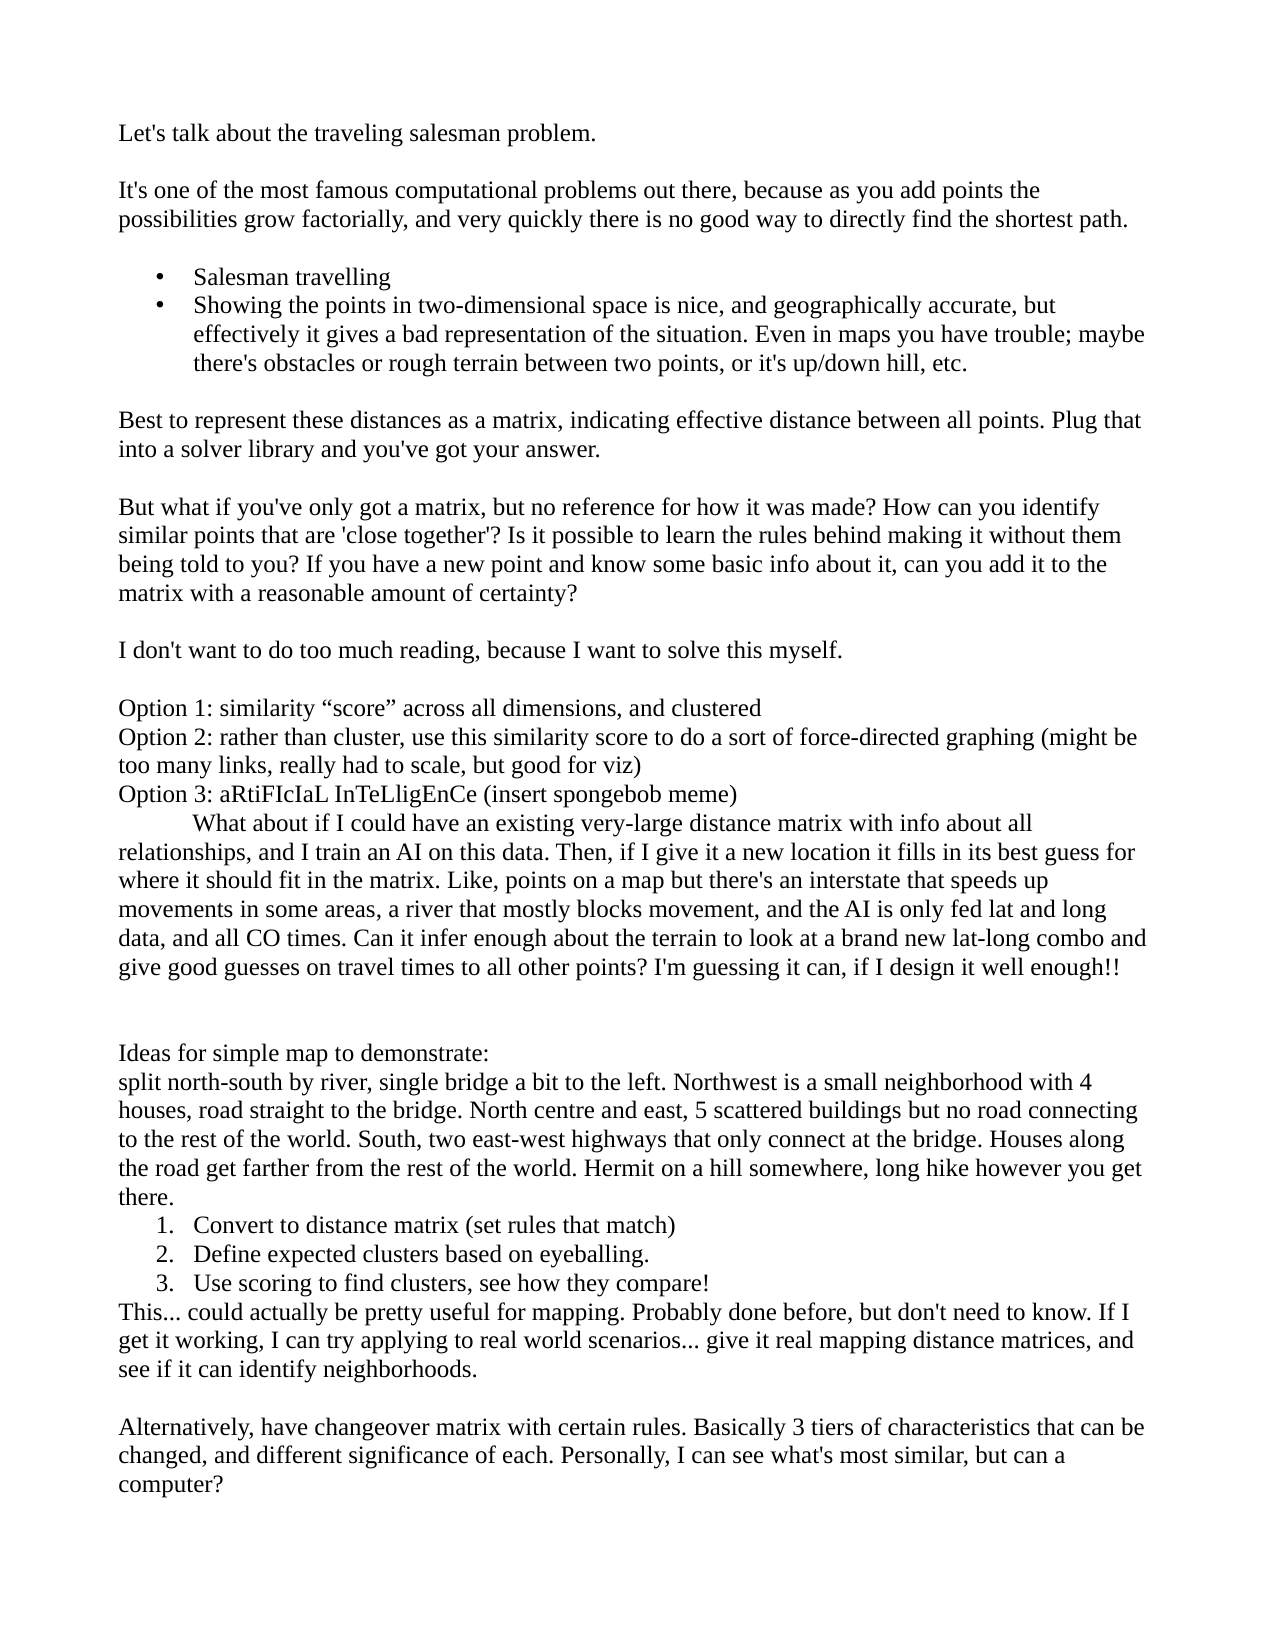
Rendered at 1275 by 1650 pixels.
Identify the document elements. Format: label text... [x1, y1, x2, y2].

text Best to represent these distances as a matrix, indicating effective distance between all points. Plug that into a solver library and you've got your answer. [118, 406, 1157, 463]
text What about if I could have an existing very-large distance matrix with info about all relationships, and I train an AI on this data. Then, if I give it a new location it fills in its best guess for where it should fit in the matrix. Like, points on a map but there's an interstate that speeds up movements in some areas, a river that mostly blocks movement, and the AI is only fed lat and long data, and all CO times. Can it infer enough about the terrain to look at a brand new lat-long combo and give good guesses on travel times to all other points? I'm guessing it can, if I design it well enough!! [118, 808, 1157, 981]
text Ideas for simple map to demonstrate: [118, 1038, 1157, 1067]
list Convert to distance matrix (set rules that match) [156, 1211, 1157, 1239]
text Option 2: rather than cluster, use this similarity score to do a sort of force-directed graphing (might be too many links, really had to scale, but good for viz) [118, 722, 1157, 779]
text This... could actually be pretty useful for mapping. Probably done before, but don't need to know. If I get it working, I can try applying to real world scenarios... give it real mapping distance matrices, and see if it can identify neighborhoods. [118, 1297, 1157, 1383]
text Option 3: aRtiFIcIaL InTeLligEnCe (insert spongebob meme) [118, 779, 1157, 808]
text But what if you've only got a matrix, but no reference for how it was made? How can you identify similar points that are 'close together'? Is it possible to learn the rules behind making it without them being told to you? If you have a new point and know some basic info about it, can you add it to the matrix with a reasonable amount of certainty? [118, 492, 1157, 607]
text Option 1: similarity “score” across all dimensions, and clustered [118, 693, 1157, 722]
text Alternatively, have changeover matrix with certain rules. Basically 3 tiers of characteristics that can be changed, and different significance of each. Personally, I can see what's most similar, but can a computer? [118, 1412, 1157, 1498]
text split north-south by river, single bridge a bit to the left. Northwest is a small neighborhood with 4 houses, road straight to the bridge. North centre and east, 5 scattered buildings but no road connecting to the rest of the world. South, two east-west highways that only connect at the bridge. Houses along the road get farther from the rest of the world. Hermit on a hill somewhere, long hike however you get there. [118, 1067, 1157, 1211]
text It's one of the most famous computational problems out there, because as you add points the possibilities grow factorially, and very quickly there is no good way to directly find the shortest path. [118, 176, 1157, 233]
text Let's talk about the traveling salesman problem. [118, 118, 1157, 147]
list Salesman travelling [156, 262, 1157, 291]
list Showing the points in two-dimensional space is nice, and geographically accurate, but effectively it gives a bad representation of the situation. Even in maps you have trouble; maybe there's obstacles or rough terrain between two points, or it's up/down hill, etc. [156, 291, 1157, 377]
list Define expected clusters based on eyeballing. [156, 1239, 1157, 1268]
list Use scoring to find clusters, see how they compare! [156, 1268, 1157, 1297]
text I don't want to do too much reading, because I want to solve this myself. [118, 636, 1157, 664]
